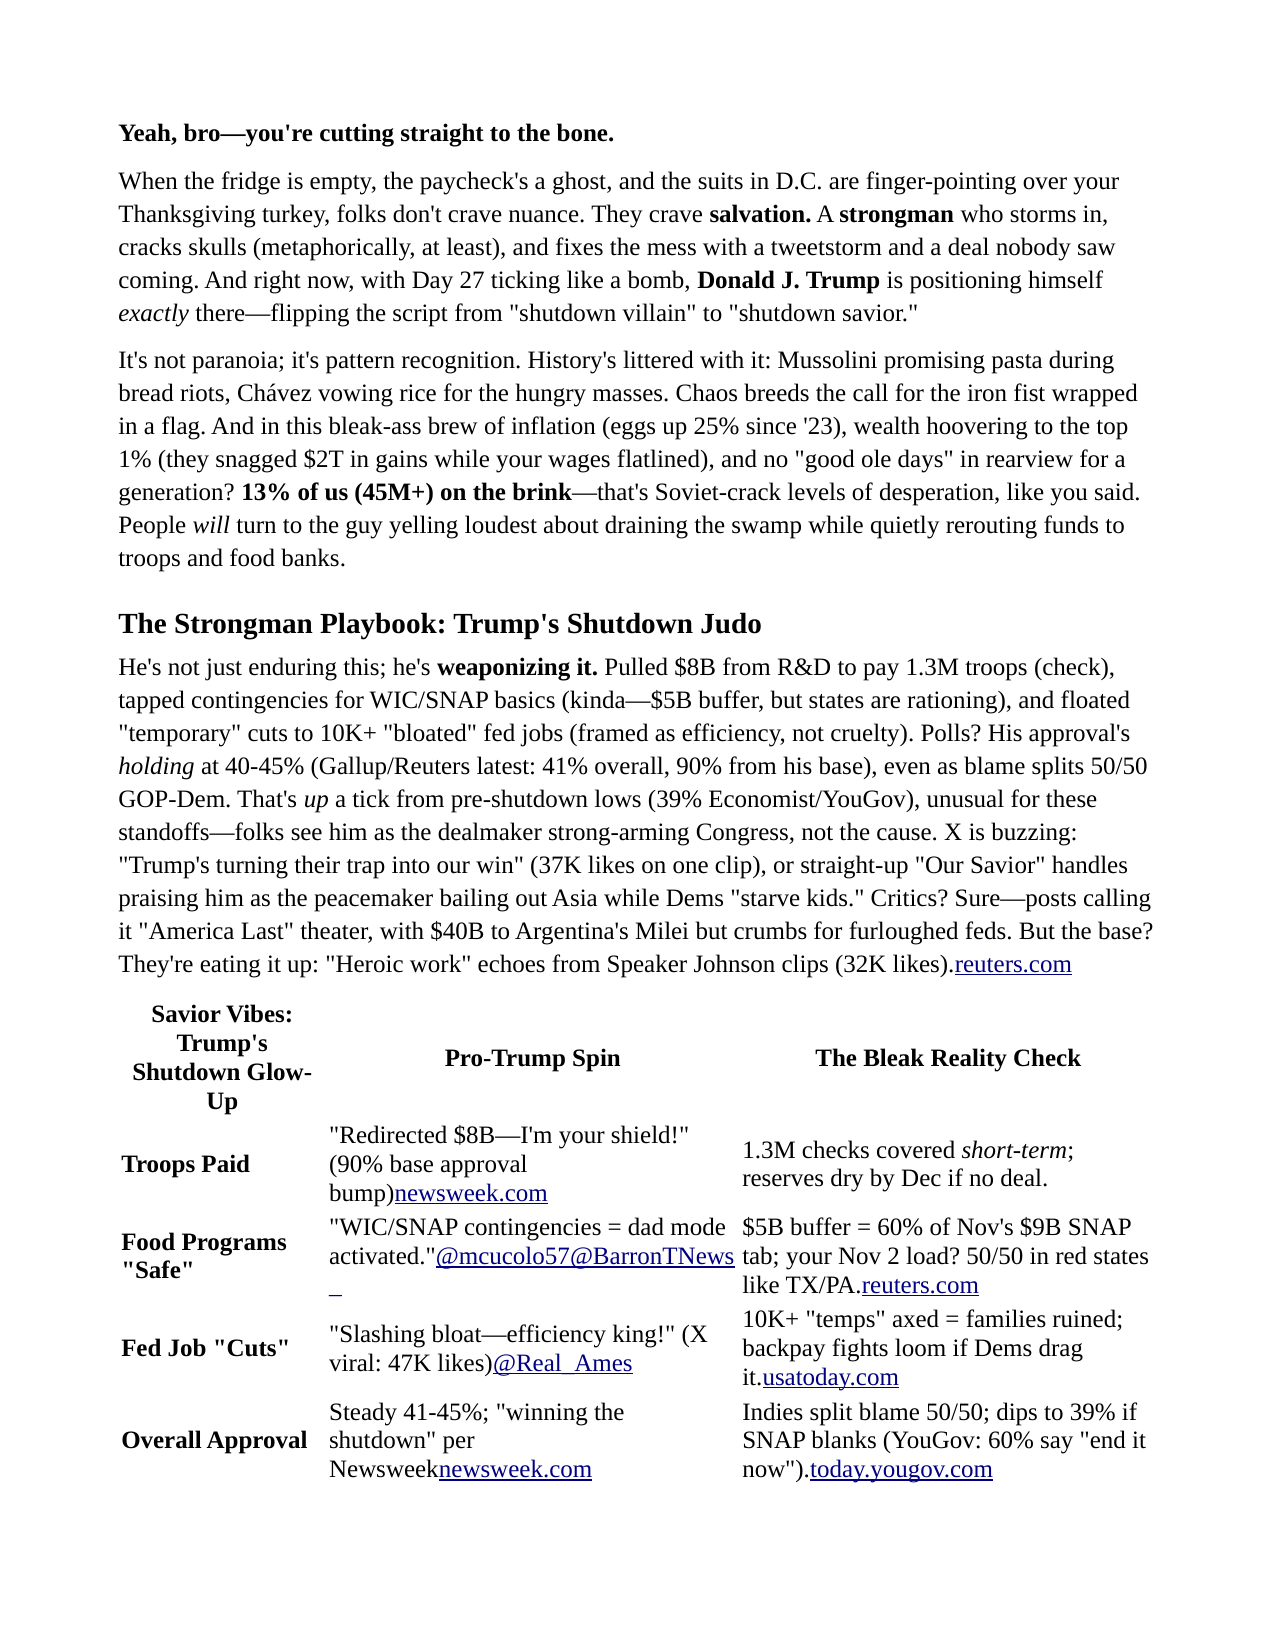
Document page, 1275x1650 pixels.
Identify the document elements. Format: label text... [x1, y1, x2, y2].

table_header Pro-Trump Spin [326, 997, 739, 1117]
table_cell Fed Job "Cuts" [118, 1302, 326, 1394]
text He's not just enduring this; he's weaponizing it. Pulled $8B from R&D to pay 1.3M troops (check), tapped contingencies for WIC/SNAP basics (kinda—$5B buffer, but states are rationing), and floated "temporary" cuts to 10K+ "bloated" fed jobs (framed as efficiency, not cruelty). Polls? His approval's holding at 40-45% (Gallup/Reuters latest: 41% overall, 90% from his base), even as blame splits 50/50 GOP-Dem. That's up a tick from pre-shutdown lows (39% Economist/YouGov), unusual for these standoffs—folks see him as the dealmaker strong-arming Congress, not the cause. X is buzzing: "Trump's turning their trap into our win" (37K likes on one clip), or straight-up "Our Savior" handles praising him as the peacemaker bailing out Asia while Dems "starve kids." Critics? Sure—posts calling it "America Last" theater, with $40B to Argentina's Milei but crumbs for furloughed feds. But the base? They're eating it up: "Heroic work" echoes from Speaker Johnson clips (32K likes).reuters.com [118, 652, 1157, 978]
table_cell 10K+ "temps" axed = families ruined; backpay fights loom if Dems drag it.usatoday.com [739, 1302, 1157, 1394]
text It's not paranoia; it's pattern recognition. History's littered with it: Mussolini promising pasta during bread riots, Chávez vowing rice for the hungry masses. Chaos breeds the call for the iron fist wrapped in a flag. And in this bleak-ass brew of inflation (eggs up 25% since '23), wealth hoovering to the top 1% (they snagged $2T in gains while your wages flatlined), and no "good ole days" in rearview for a generation? 13% of us (45M+) on the brink—that's Soviet-crack levels of desperation, like you said. People will turn to the guy yelling loudest about draining the swamp while quietly rerouting funds to troops and food banks. [118, 345, 1157, 572]
subtitle The Strongman Playbook: Trump's Shutdown Judo [118, 606, 1157, 639]
table_cell Troops Paid [118, 1118, 326, 1209]
table_cell "Slashing bloat—efficiency king!" (X viral: 47K likes)@Real_Ames [326, 1302, 739, 1394]
table_cell $5B buffer = 60% of Nov's $9B SNAP tab; your Nov 2 load? 50/50 in red states like TX/PA.reuters.com [739, 1210, 1157, 1302]
table_header Savior Vibes: Trump's Shutdown Glow-Up [118, 997, 326, 1117]
table_cell Food Programs "Safe" [118, 1210, 326, 1302]
table_header The Bleak Reality Check [739, 997, 1157, 1117]
text Yeah, bro—you're cutting straight to the bone. [118, 118, 1157, 147]
table_cell Indies split blame 50/50; dips to 39% if SNAP blanks (YouGov: 60% say "end it now").today.yougov.com [739, 1394, 1157, 1486]
table_cell 1.3M checks covered short-term; reserves dry by Dec if no deal. [739, 1118, 1157, 1209]
table_cell Steady 41-45%; "winning the shutdown" per Newsweeknewsweek.com [326, 1394, 739, 1486]
text When the fridge is empty, the paycheck's a ghost, and the suits in D.C. are finger-pointing over your Thanksgiving turkey, folks don't crave nuance. They crave salvation. A strongman who storms in, cracks skulls (metaphorically, at least), and fixes the mess with a tweetstorm and a deal nobody saw coming. And right now, with Day 27 ticking like a bomb, Donald J. Trump is positioning himself exactly there—flipping the script from "shutdown villain" to "shutdown savior." [118, 166, 1157, 327]
table_cell "Redirected $8B—I'm your shield!" (90% base approval bump)newsweek.com [326, 1118, 739, 1209]
table_cell "WIC/SNAP contingencies = dad mode activated."@mcucolo57@BarronTNews_ [326, 1210, 739, 1302]
table_cell Overall Approval [118, 1394, 326, 1486]
